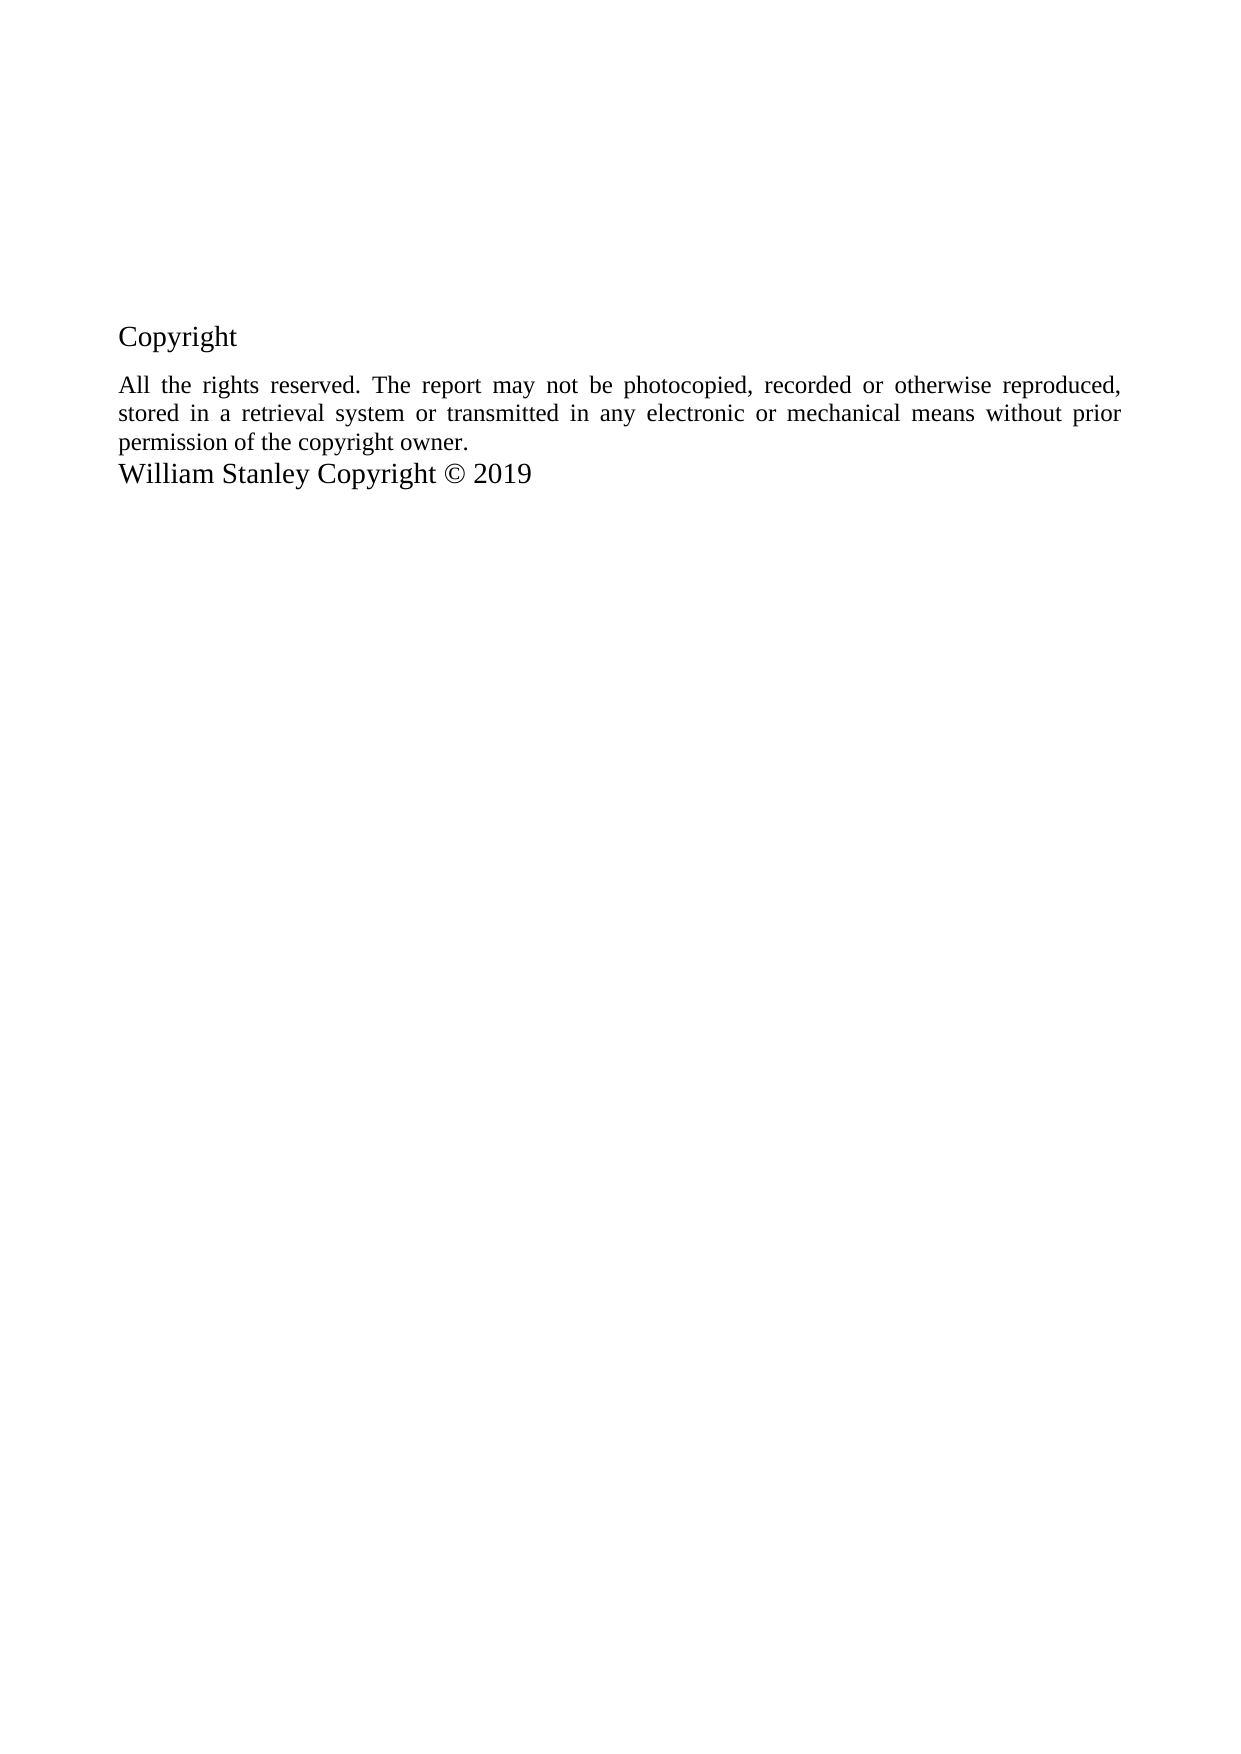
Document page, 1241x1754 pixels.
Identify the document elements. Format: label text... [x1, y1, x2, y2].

text William Stanley Copyright © 2019 [118, 456, 1122, 489]
text All the rights reserved. The report may not be photocopied, recorded or otherwise reproduced, stored in a retrieval system or transmitted in any electronic or mechanical means without prior permission of the copyright owner. [118, 370, 1122, 456]
text Copyright [118, 319, 1122, 353]
